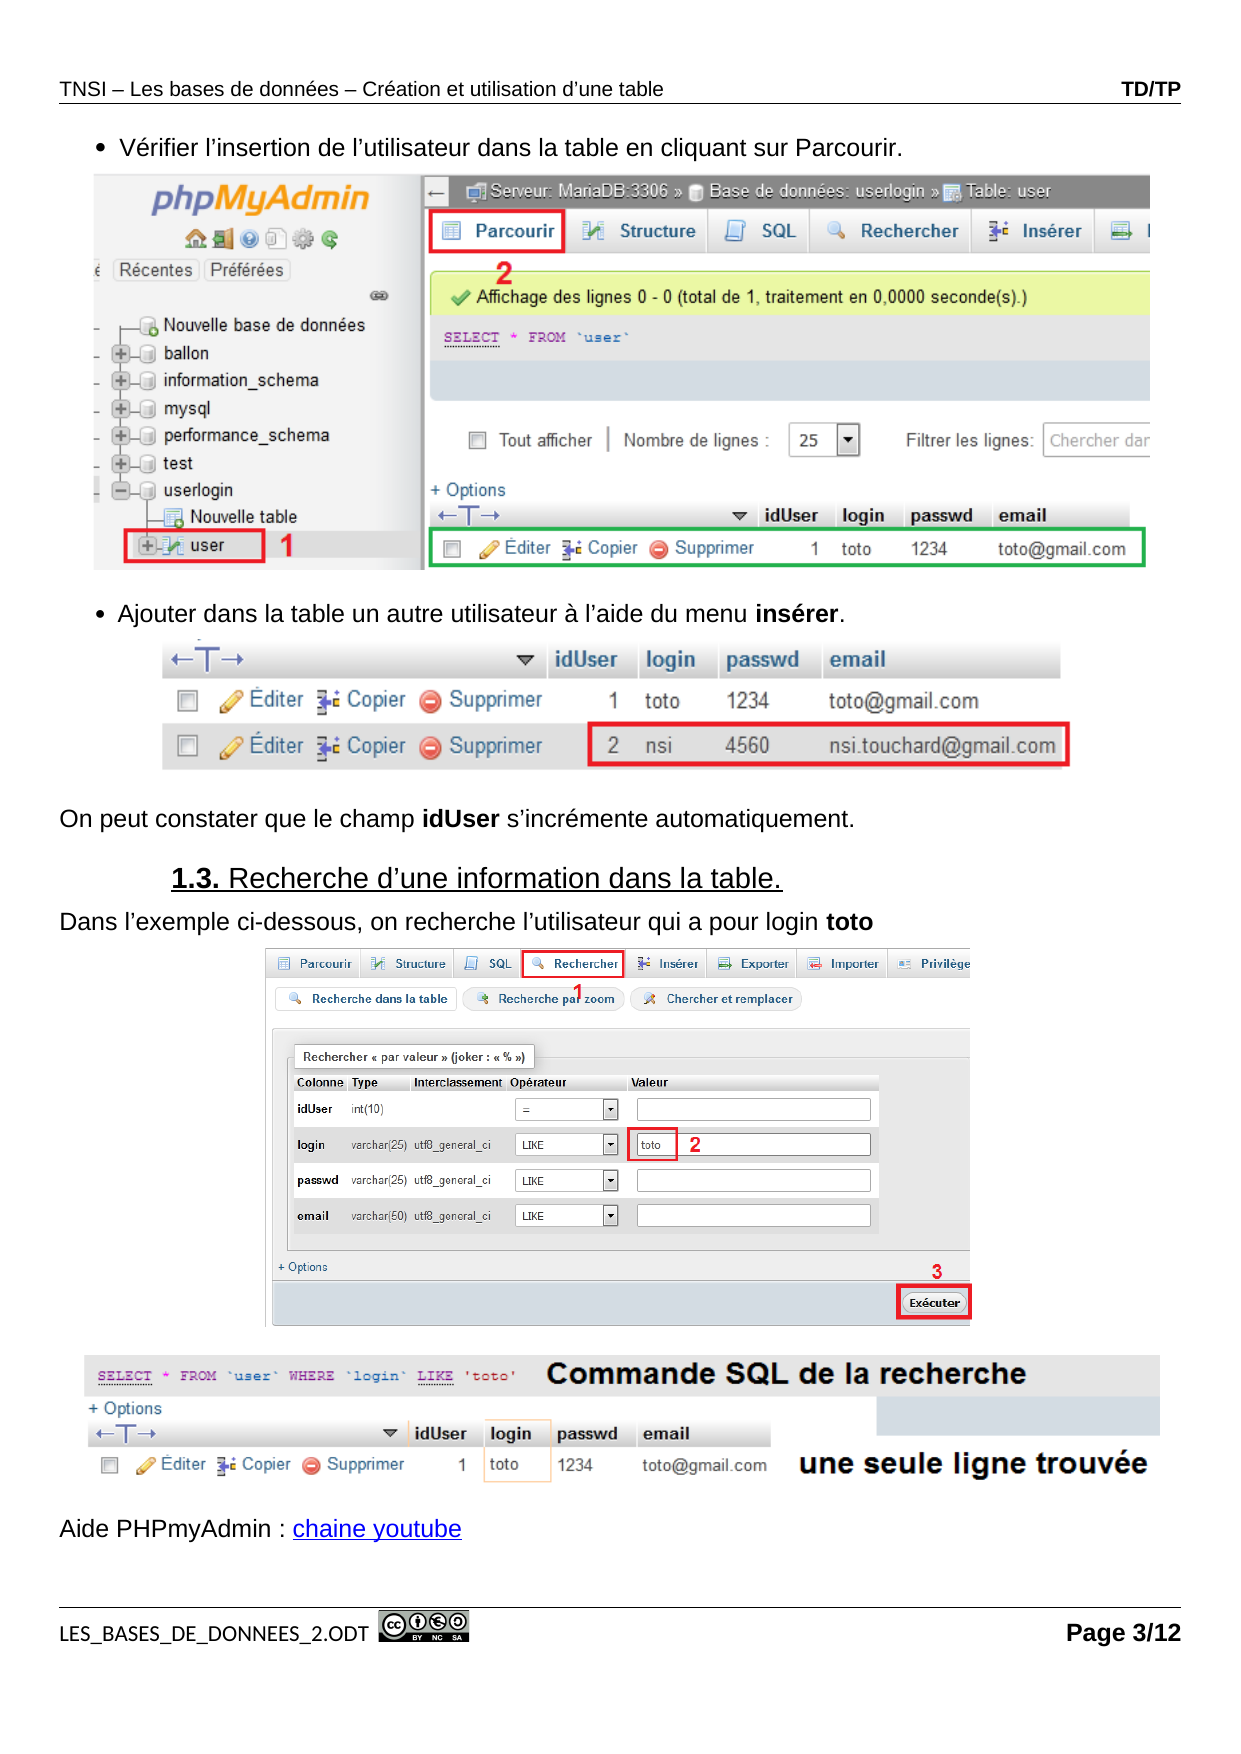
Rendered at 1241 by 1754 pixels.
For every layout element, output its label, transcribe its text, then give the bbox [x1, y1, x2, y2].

picture [162, 639, 1078, 775]
picture [83, 1355, 1160, 1485]
picture [93, 173, 1150, 570]
list Ajouter dans la table un autre utilisateur à l’aide du menu insérer. [96, 598, 1181, 627]
list Recherche d’une information dans la table. [171, 861, 1181, 894]
text Dans l’exemple ci-dessous, on recherche l’utilisateur qui a pour login toto [59, 907, 1181, 936]
text On peut constater que le champ idUser s’incrémente automatiquement. [59, 803, 1181, 832]
picture [378, 1610, 470, 1642]
picture [265, 948, 976, 1327]
text Aide PHPmyAdmin : chaine youtube [59, 1513, 1181, 1542]
list Vérifier l’insertion de l’utilisateur dans la table en cliquant sur Parcourir. [96, 133, 1181, 161]
